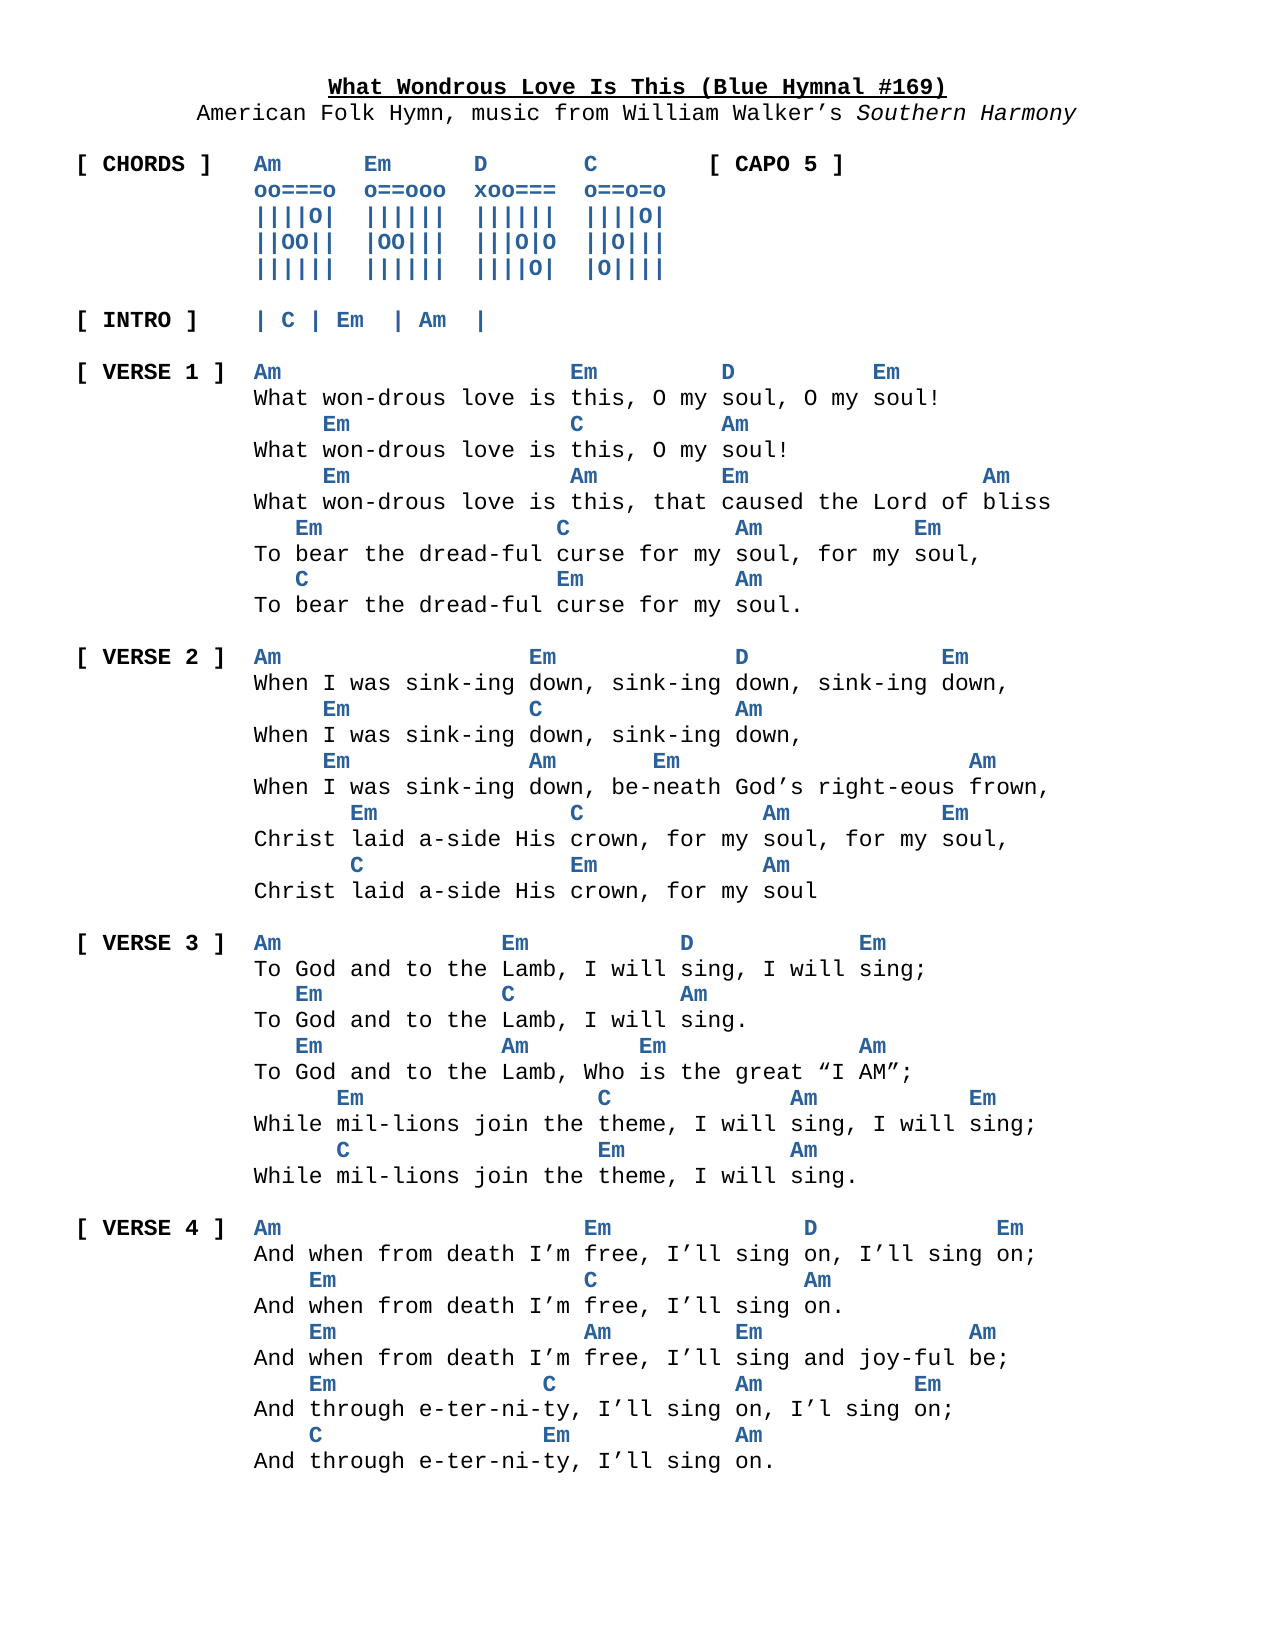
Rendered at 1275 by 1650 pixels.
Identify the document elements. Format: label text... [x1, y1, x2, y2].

text Christ laid a-side His crown, for my soul [75, 879, 1200, 905]
text C Em Am [75, 1138, 1200, 1164]
text Em Am Em Am [75, 1320, 1200, 1346]
text Em C Am Em [75, 1087, 1200, 1112]
text Em C Am [75, 697, 1200, 723]
text And when from death I’m free, I’ll sing and joy-ful be; [75, 1346, 1200, 1372]
text [ VERSE 3 ] Am Em D Em [75, 931, 1200, 957]
text oo===o o==ooo xoo=== o==o=o [75, 179, 1200, 205]
text To bear the dread-ful curse for my soul. [75, 594, 1200, 620]
text Em C Am [75, 412, 1200, 438]
text What won-drous love is this, that caused the Lord of bliss [75, 490, 1200, 516]
text Em Am Em Am [75, 464, 1200, 490]
text What won-drous love is this, O my soul, O my soul! [75, 386, 1200, 412]
text Em C Am Em [75, 516, 1200, 542]
text And through e-ter-ni-ty, I’ll sing on, I’l sing on; [75, 1398, 1200, 1424]
text When I was sink-ing down, sink-ing down, [75, 723, 1200, 749]
text To God and to the Lamb, I will sing, I will sing; [75, 957, 1200, 983]
text And through e-ter-ni-ty, I’ll sing on. [75, 1450, 1200, 1476]
text And when from death I’m free, I’ll sing on, I’ll sing on; [75, 1242, 1200, 1268]
text Em Am Em Am [75, 749, 1200, 775]
text American Folk Hymn, music from William Walker’s Southern Harmony [75, 101, 1200, 127]
text Em Am Em Am [75, 1035, 1200, 1061]
text When I was sink-ing down, sink-ing down, sink-ing down, [75, 672, 1200, 697]
text What Wondrous Love Is This (Blue Hymnal #169) [75, 75, 1200, 101]
text [ VERSE 4 ] Am Em D Em [75, 1216, 1200, 1242]
text C Em Am [75, 568, 1200, 594]
text Em C Am [75, 1268, 1200, 1294]
text Em C Am Em [75, 1372, 1200, 1398]
text And when from death I’m free, I’ll sing on. [75, 1294, 1200, 1320]
text To God and to the Lamb, Who is the great “I AM”; [75, 1061, 1200, 1087]
text |||||| |||||| ||||O| |O|||| [75, 257, 1200, 282]
text C Em Am [75, 1424, 1200, 1450]
text C Em Am [75, 853, 1200, 879]
text When I was sink-ing down, be-neath God’s right-eous frown, [75, 775, 1200, 801]
text While mil-lions join the theme, I will sing, I will sing; [75, 1112, 1200, 1138]
text Christ laid a-side His crown, for my soul, for my soul, [75, 827, 1200, 853]
text [ VERSE 1 ] Am Em D Em [75, 360, 1200, 386]
text While mil-lions join the theme, I will sing. [75, 1164, 1200, 1190]
text To bear the dread-ful curse for my soul, for my soul, [75, 542, 1200, 568]
text Em C Am Em [75, 801, 1200, 827]
text ||||O| |||||| |||||| ||||O| [75, 205, 1200, 231]
text ||OO|| |OO||| |||O|O ||O||| [75, 231, 1200, 257]
text [ VERSE 2 ] Am Em D Em [75, 646, 1200, 672]
text Em C Am [75, 983, 1200, 1009]
text What won-drous love is this, O my soul! [75, 438, 1200, 464]
text To God and to the Lamb, I will sing. [75, 1009, 1200, 1035]
text [ CHORDS ] Am Em D C [ CAPO 5 ] [75, 153, 1200, 179]
text [ INTRO ] | C | Em | Am | [75, 308, 1200, 334]
